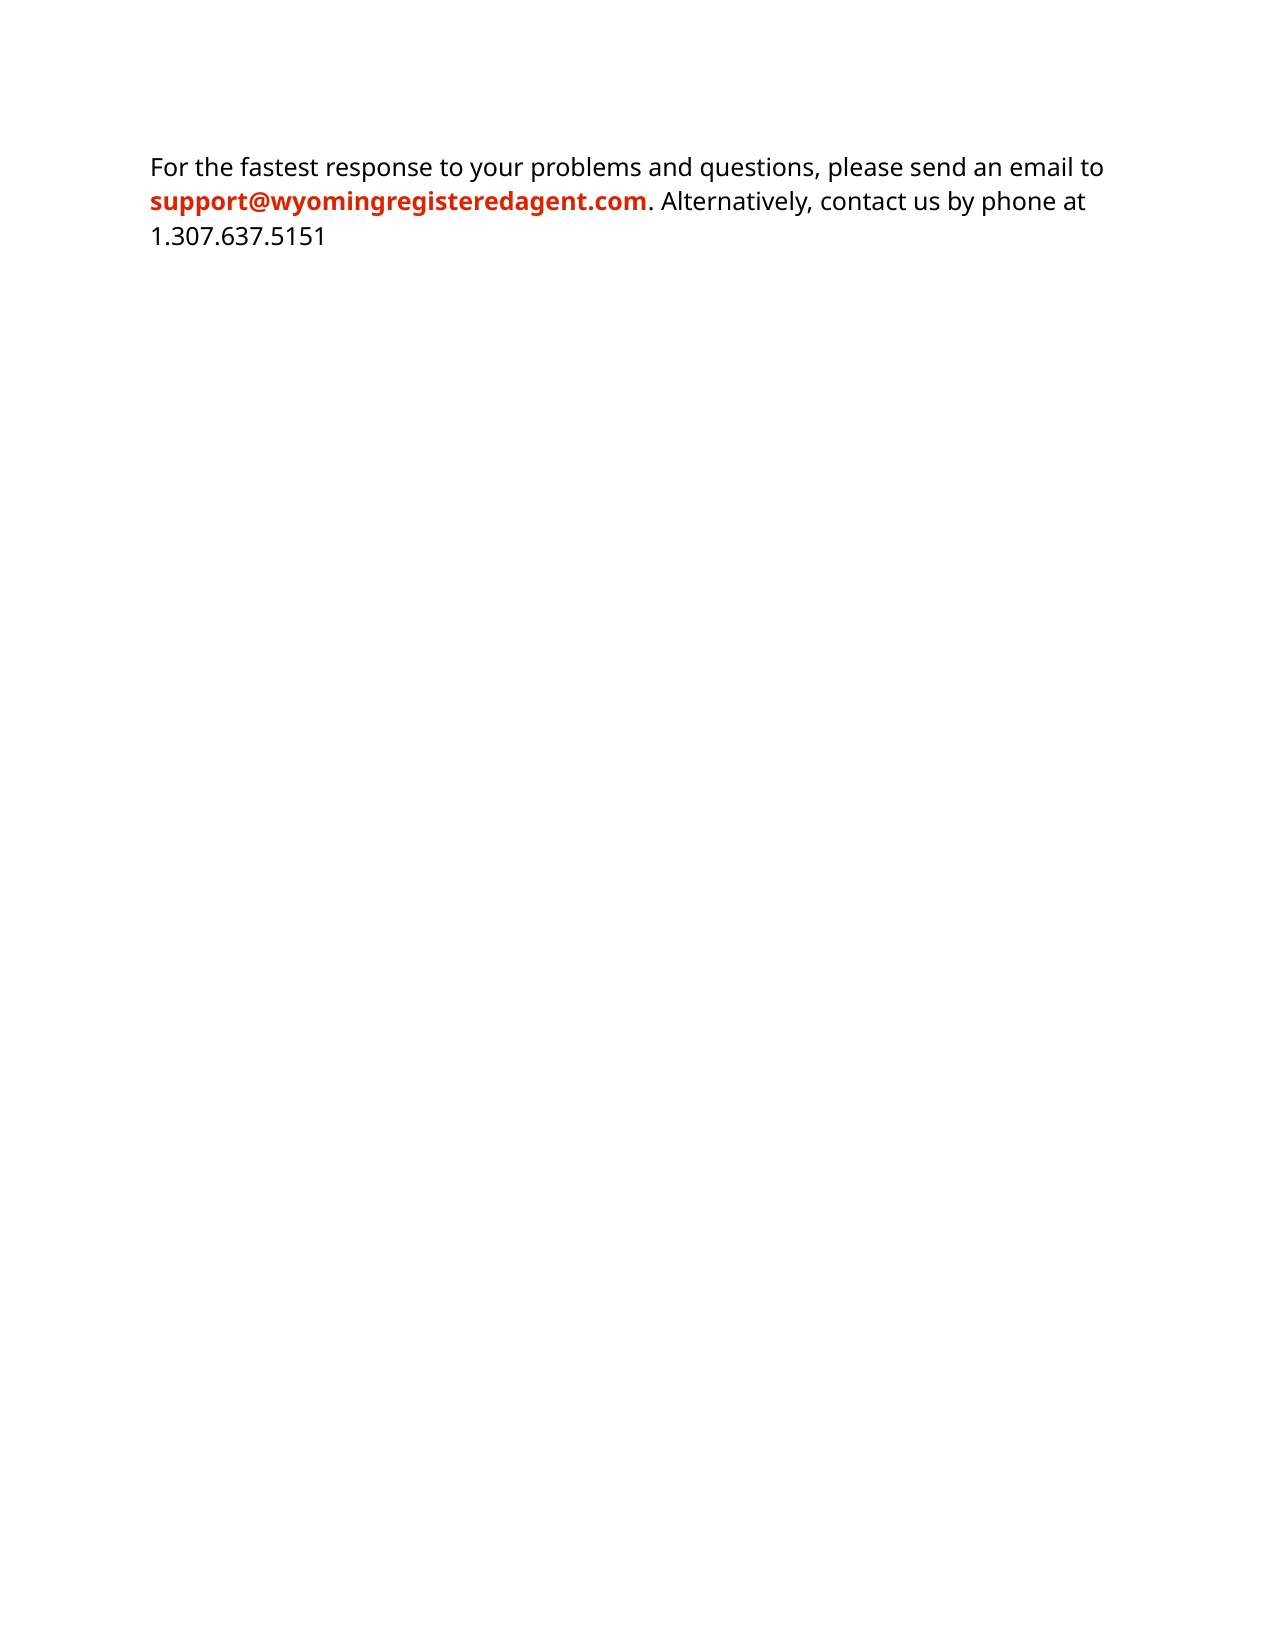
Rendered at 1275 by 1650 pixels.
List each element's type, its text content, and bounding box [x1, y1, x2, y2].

text For the fastest response to your problems and questions, please send an email to support@wyomingregisteredagent.com. Alternatively, contact us by phone at 1.307.637.5151 [150, 150, 1125, 252]
